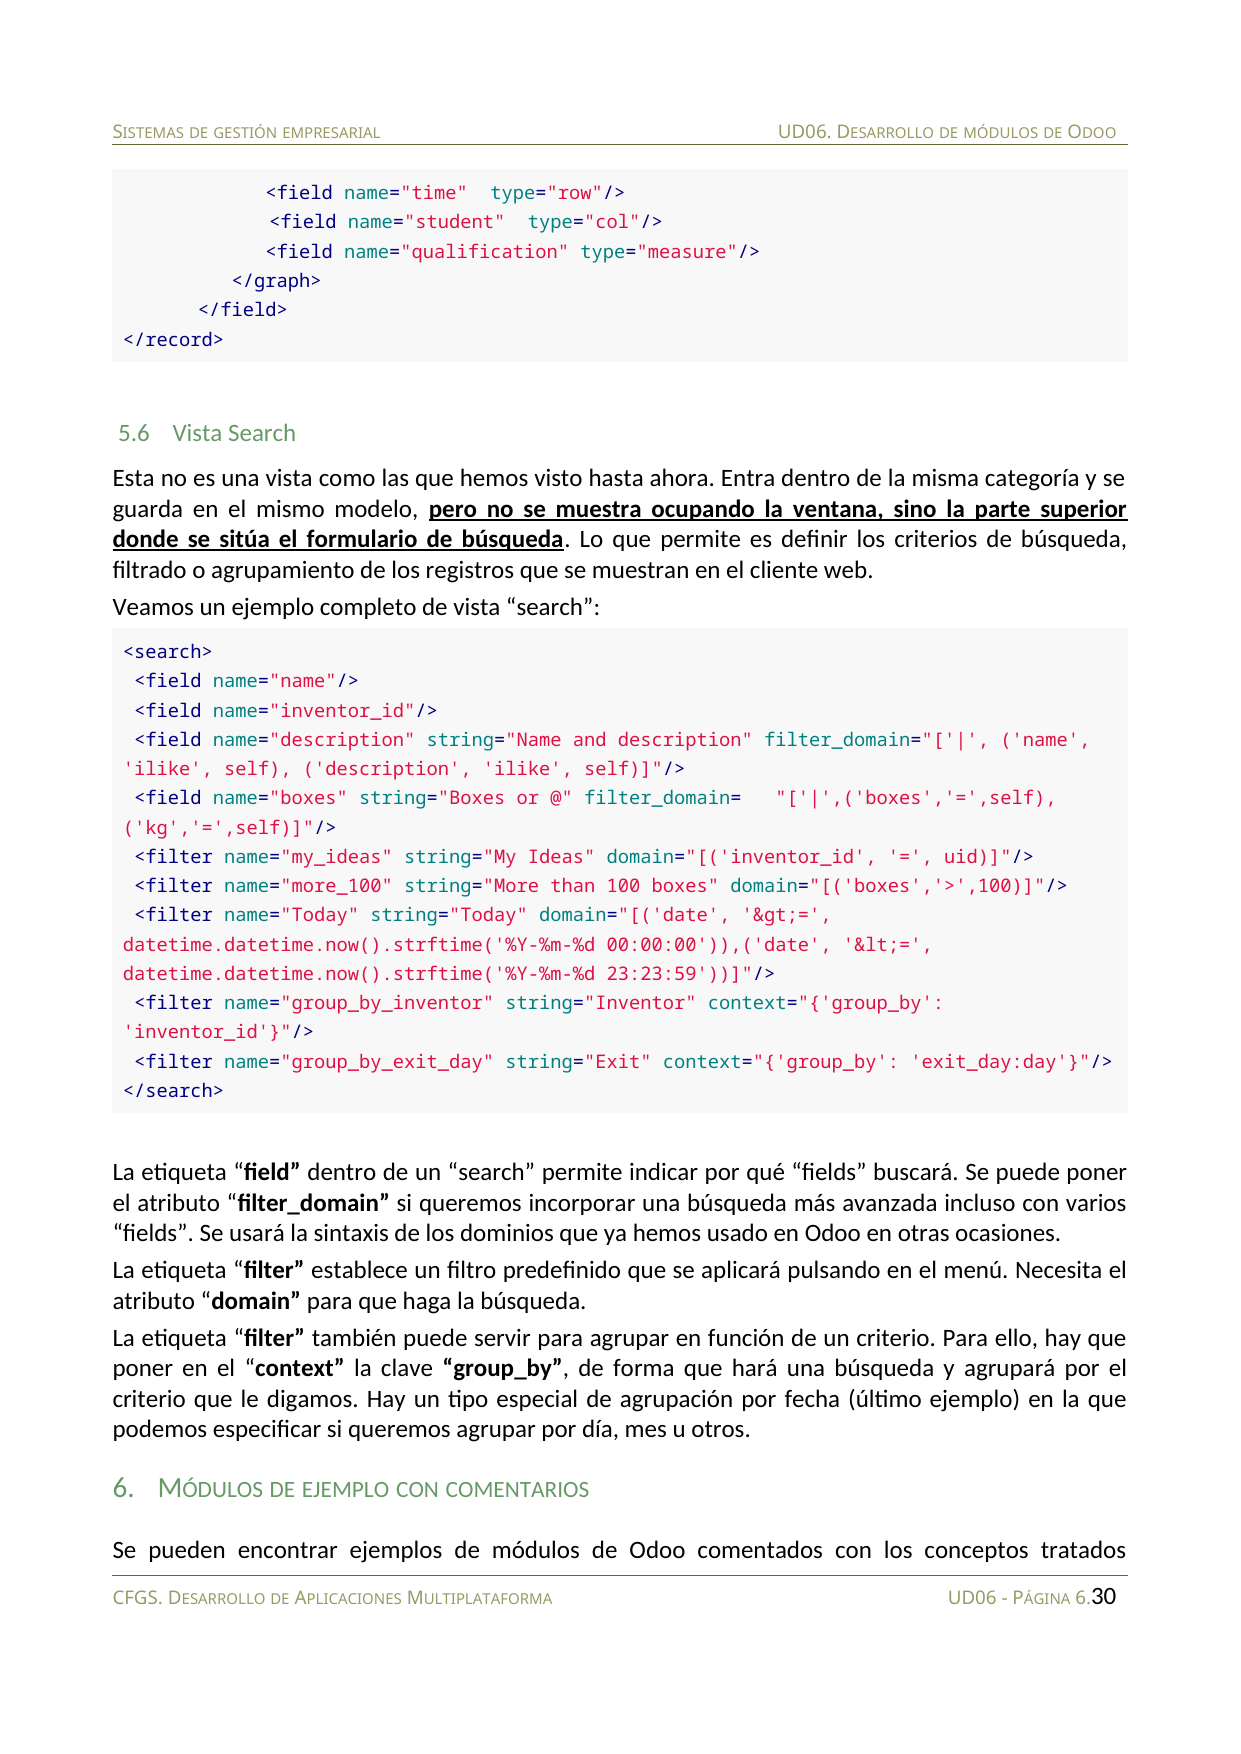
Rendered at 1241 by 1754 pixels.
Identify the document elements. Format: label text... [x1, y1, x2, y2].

subtitle Módulos de ejemplo con comentarios [112, 1469, 1128, 1504]
text La etiqueta “filter” también puede servir para agrupar en función de un criterio. Para ello, hay que poner en el “context” la clave “group_by”, de forma que hará una búsqueda y agrupará por el criterio que le digamos. Hay un tipo especial de agrupación por fecha (último ejemplo) en la que podemos especificar si queremos agrupar por día, mes u otros. [112, 1322, 1128, 1444]
subtitle Vista Search [112, 417, 1128, 448]
text Veamos un ejemplo completo de vista “search”: [112, 591, 1128, 621]
text Se pueden encontrar ejemplos de módulos de Odoo comentados con los conceptos tratados [112, 1534, 1128, 1565]
text La etiqueta “filter” establece un filtro predefinido que se aplicará pulsando en el menú. Necesita el atributo “domain” para que haga la búsqueda. [112, 1254, 1128, 1315]
text Esta no es una vista como las que hemos visto hasta ahora. Entra dentro de la misma categoría y se guarda en el mismo modelo, pero no se muestra ocupando la ventana, sino la parte superior donde se sitúa el formulario de búsqueda. Lo que permite es definir los criterios de búsqueda, filtrado o agrupamiento de los registros que se muestran en el cliente web. [112, 462, 1128, 584]
text La etiqueta “field” dentro de un “search” permite indicar por qué “fields” buscará. Se puede poner el atributo “filter_domain” si queremos incorporar una búsqueda más avanzada incluso con varios “fields”. Se usará la sintaxis de los dominios que ya hemos usado en Odoo en otras ocasiones. [112, 1156, 1128, 1248]
table_header <search> <field name="name"/> <field name="inventor_id"/> <field name="description" string="Name and description" filter_domain="['|', ('name', 'ilike', self), ('description', 'ilike', self)]"/> <field name="boxes" string="Boxes or @" filter_domain= "['|',('boxes','=',self),('kg','=',self)]"/> <filter name="my_ideas" string="My Ideas" domain="[('inventor_id', '=', uid)]"/> <filter name="more_100" string="More than 100 boxes" domain="[('boxes','>',100)]"/> <filter name="Today" string="Today" domain="[('date', '&gt;=', datetime.datetime.now().strftime('%Y-%m-%d 00:00:00')),('date', '&lt;=', datetime.datetime.now().strftime('%Y-%m-%d 23:23:59'))]"/> <filter name="group_by_inventor" string="Inventor" context="{'group_by': 'inventor_id'}"/> <filter name="group_by_exit_day" string="Exit" context="{'group_by': 'exit_day:day'}"/> </search> [112, 628, 1128, 1113]
table_header <field name="time" type="row"/> <field name="student" type="col"/> <field name="qualification" type="measure"/> </graph> </field> </record> [112, 169, 1128, 362]
